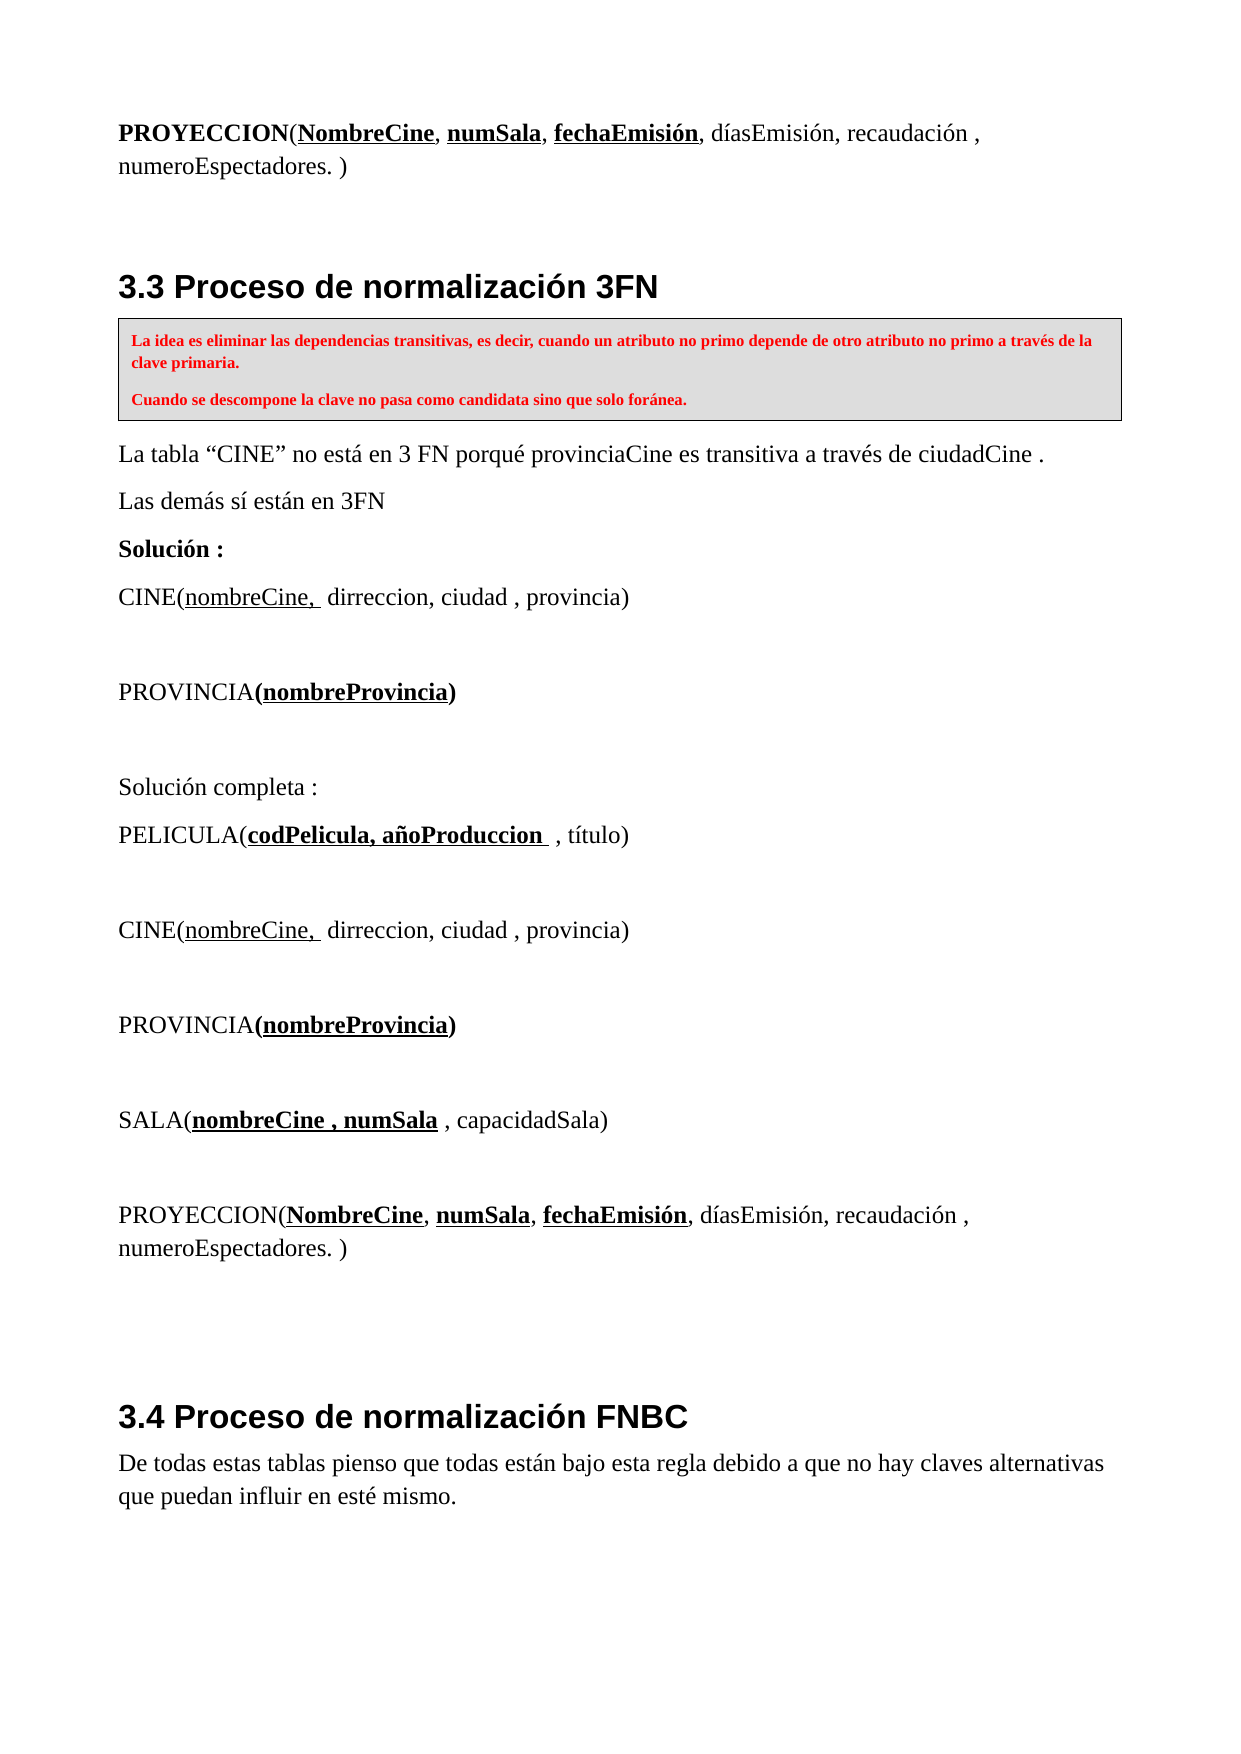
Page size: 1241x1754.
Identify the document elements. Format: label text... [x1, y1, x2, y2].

text PROYECCION(NombreCine, numSala, fechaEmisión, díasEmisión, recaudación , numeroEspectadores. ) [118, 1201, 1122, 1262]
text CINE(nombreCine, dirreccion, ciudad , provincia) [118, 582, 1122, 610]
text La idea es eliminar las dependencias transitivas, es decir, cuando un atributo no primo depende de otro atributo no primo a través de la clave primaria. [119, 319, 1121, 372]
subtitle 3.3 Proceso de normalización 3FN [118, 267, 1122, 306]
text Solución : [118, 534, 1122, 563]
text PROVINCIA(nombreProvincia) [118, 1010, 1122, 1039]
text Solución completa : [118, 772, 1122, 801]
text Cuando se descompone la clave no pasa como candidata sino que solo foránea. [119, 377, 1121, 420]
text La tabla “CINE” no está en 3 FN porqué provinciaCine es transitiva a través de ciudadCine . [118, 439, 1122, 468]
text PROVINCIA(nombreProvincia) [118, 677, 1122, 706]
text SALA(nombreCine , numSala , capacidadSala) [118, 1105, 1122, 1134]
text De todas estas tablas pienso que todas están bajo esta regla debido a que no hay claves alternativas que puedan influir en esté mismo. [118, 1448, 1122, 1510]
text PROYECCION(NombreCine, numSala, fechaEmisión, díasEmisión, recaudación , numeroEspectadores. ) [118, 118, 1122, 180]
subtitle 3.4 Proceso de normalización FNBC [118, 1397, 1122, 1436]
text Las demás sí están en 3FN [118, 486, 1122, 515]
text PELICULA(codPelicula, añoProduccion , título) [118, 820, 1122, 848]
text CINE(nombreCine, dirreccion, ciudad , provincia) [118, 915, 1122, 944]
